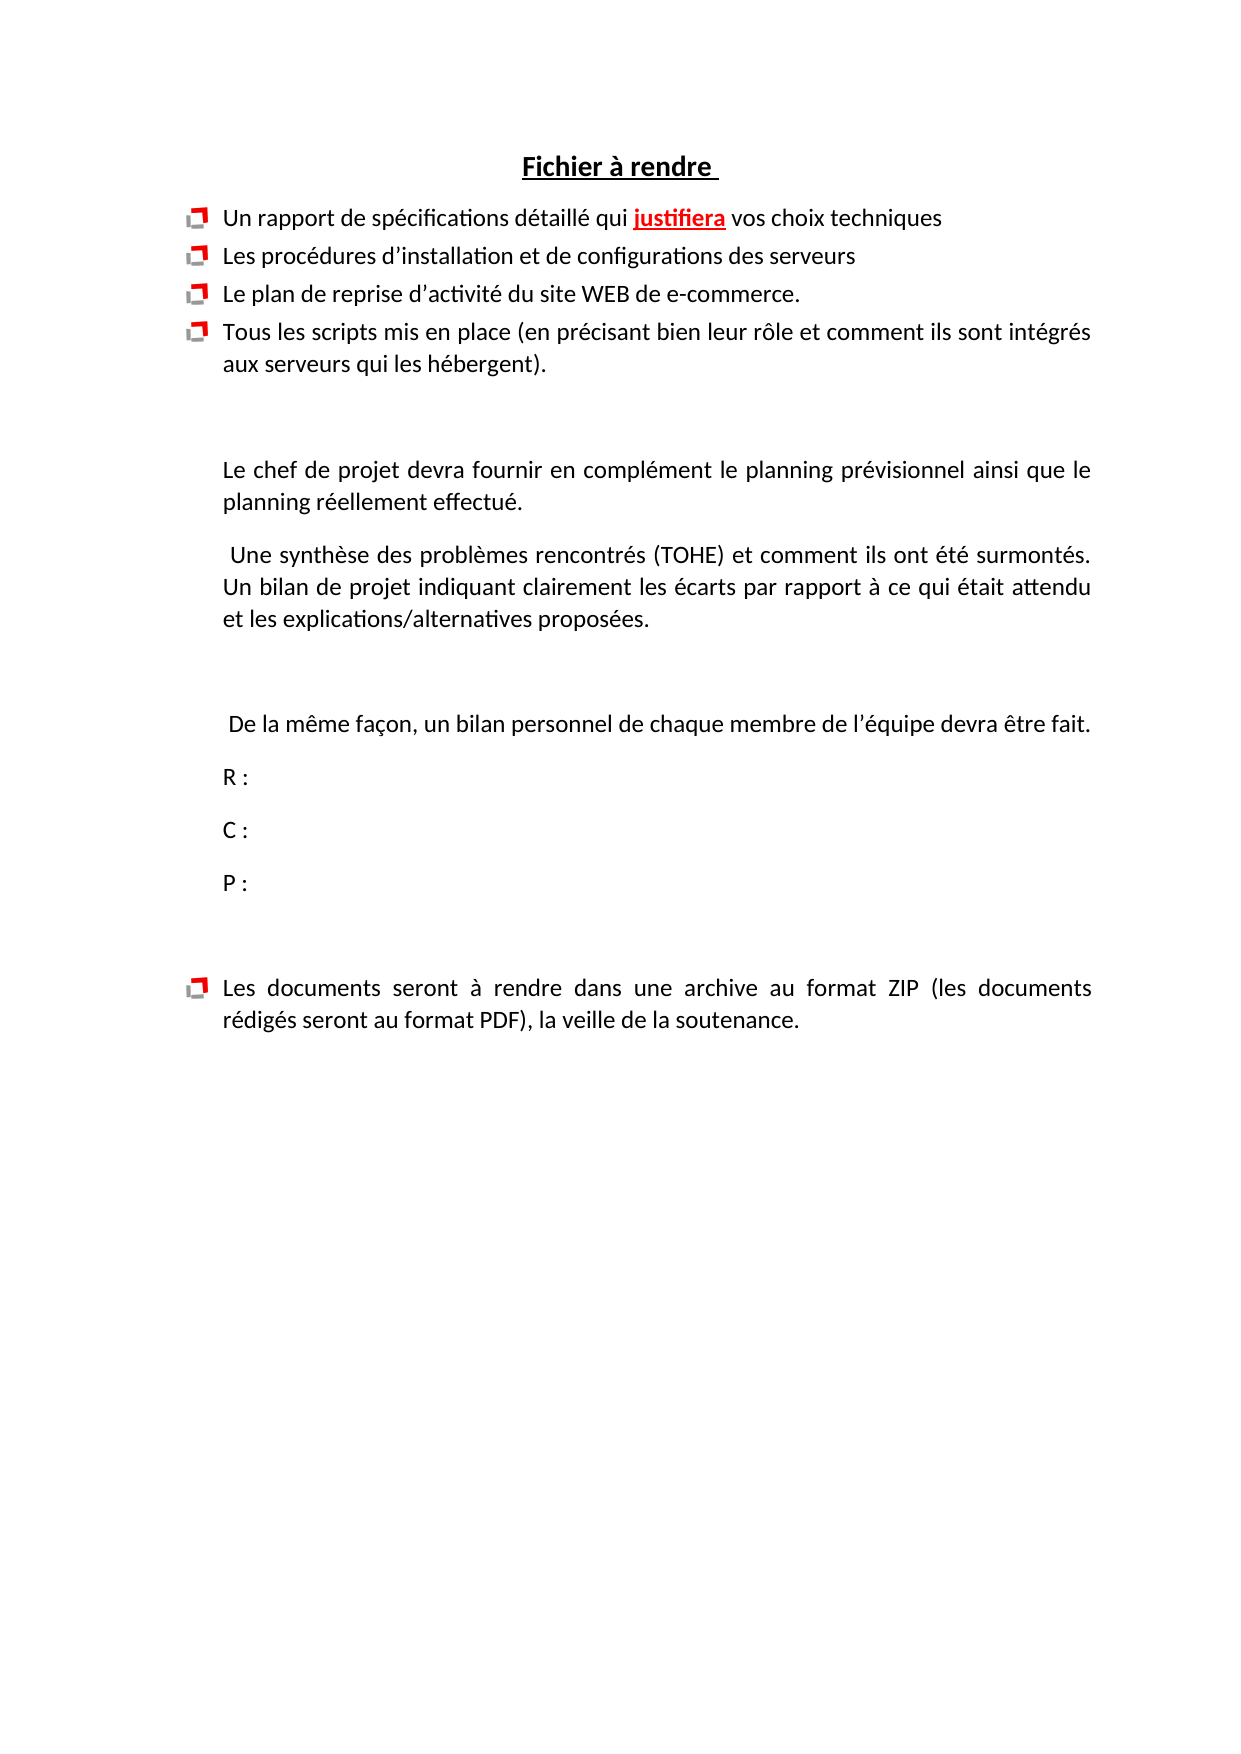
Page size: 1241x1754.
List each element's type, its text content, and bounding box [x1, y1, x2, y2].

list P : [223, 867, 1093, 897]
list Les procédures d’installation et de configurations des serveurs [185, 240, 1093, 271]
list C : [223, 814, 1093, 844]
list De la même façon, un bilan personnel de chaque membre de l’équipe devra être fait. [223, 708, 1093, 739]
list Tous les scripts mis en place (en précisant bien leur rôle et comment ils sont intégrés aux serveurs qui les hébergent). [185, 316, 1093, 379]
list Un rapport de spécifications détaillé qui justifiera vos choix techniques [185, 202, 1093, 233]
list Une synthèse des problèmes rencontrés (TOHE) et comment ils ont été surmontés. Un bilan de projet indiquant clairement les écarts par rapport à ce qui était attendu et les explications/alternatives proposées. [223, 539, 1093, 633]
list Le chef de projet devra fournir en complément le planning prévisionnel ainsi que le planning réellement effectué. [223, 454, 1093, 516]
list Les documents seront à rendre dans une archive au format ZIP (les documents rédigés seront au format PDF), la veille de la soutenance. [185, 972, 1093, 1035]
text Fichier à rendre [148, 148, 1093, 183]
list R : [223, 761, 1093, 792]
list Le plan de reprise d’activité du site WEB de e-commerce. [185, 278, 1093, 309]
